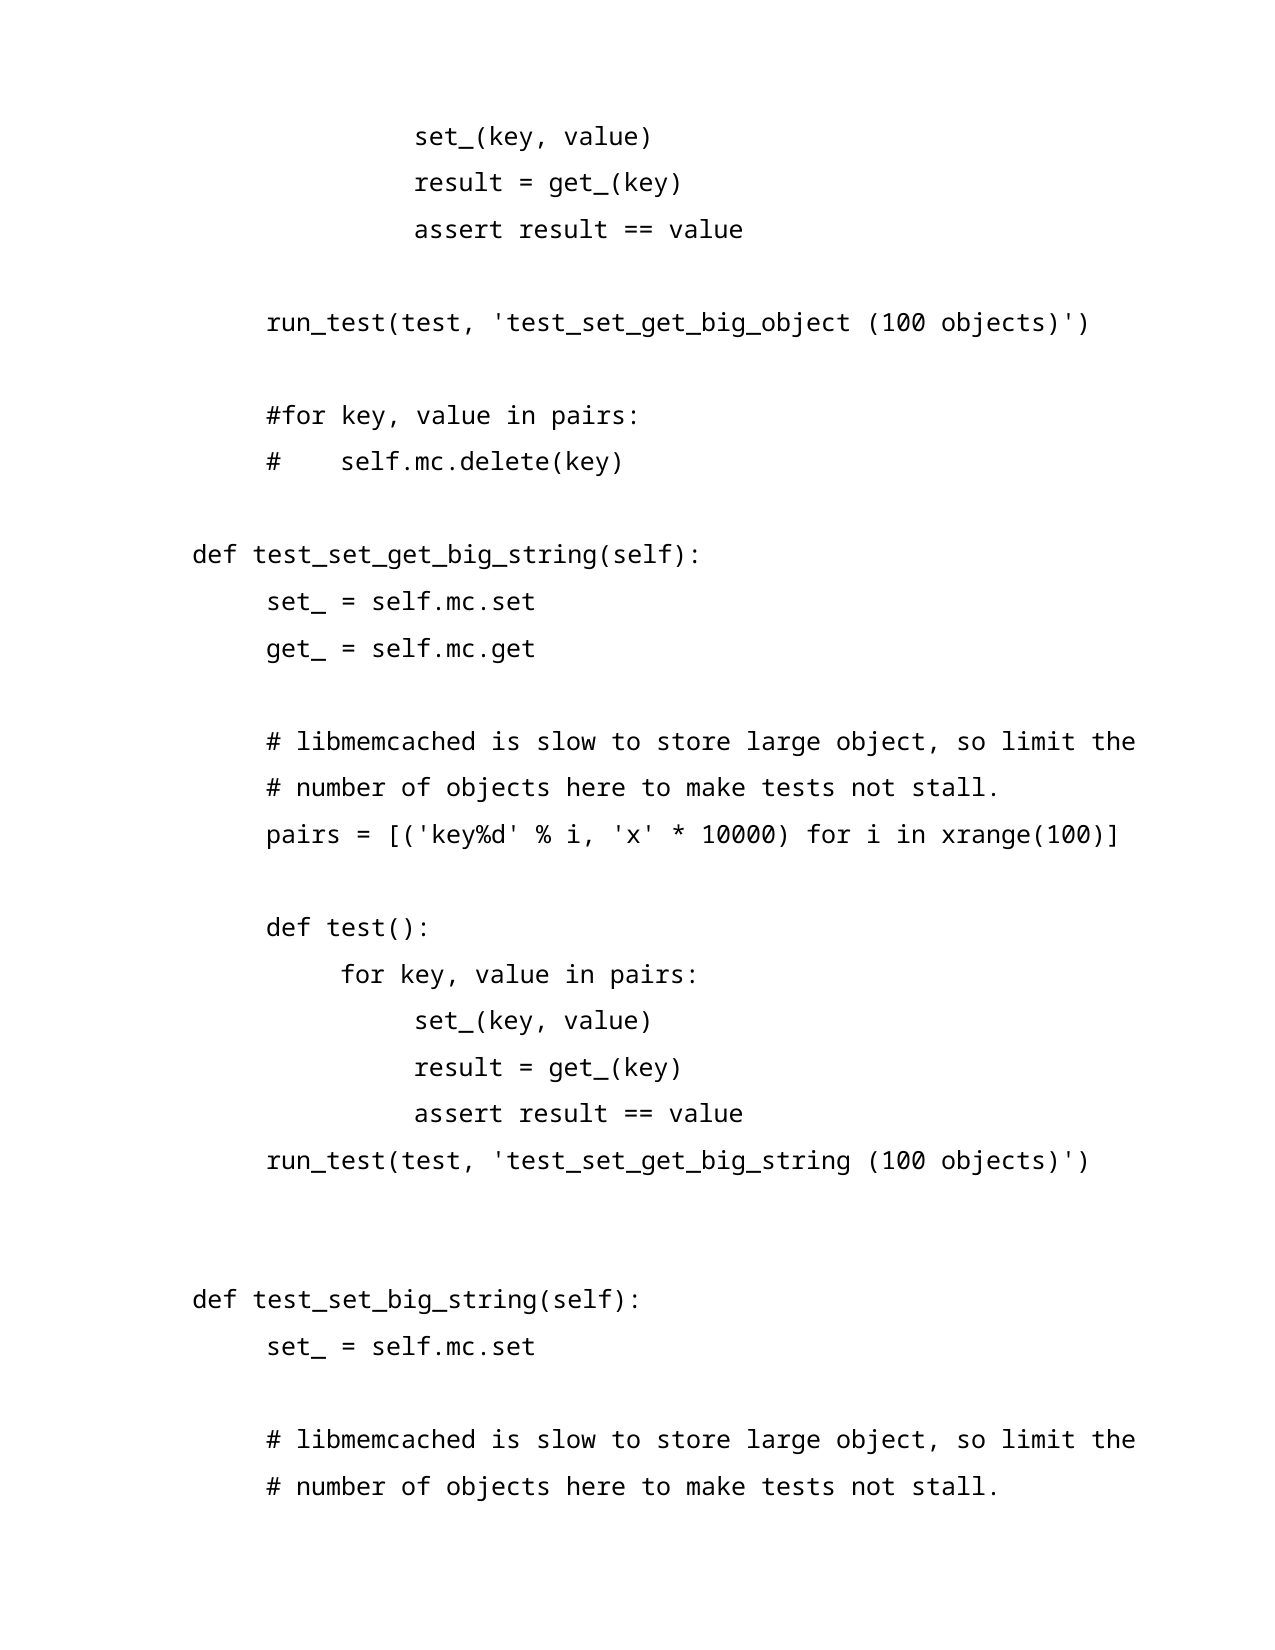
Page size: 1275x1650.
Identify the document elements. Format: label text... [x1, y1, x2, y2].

text set_(key, value) [118, 118, 1157, 152]
text set_(key, value) [118, 1003, 1157, 1037]
text pairs = [('key%d' % i, 'x' * 10000) for i in xrange(100)] [118, 817, 1157, 851]
text result = get_(key) [118, 165, 1157, 199]
text assert result == value [118, 211, 1157, 245]
text get_ = self.mc.get [118, 630, 1157, 664]
text run_test(test, 'test_set_get_big_object (100 objects)') [118, 304, 1157, 338]
text def test_set_get_big_string(self): [118, 537, 1157, 571]
text #for key, value in pairs: [118, 397, 1157, 432]
text run_test(test, 'test_set_get_big_string (100 objects)') [118, 1142, 1157, 1177]
text # number of objects here to make tests not stall. [118, 1468, 1157, 1502]
text set_ = self.mc.set [118, 1329, 1157, 1363]
text # self.mc.delete(key) [118, 444, 1157, 478]
text # libmemcached is slow to store large object, so limit the [118, 723, 1157, 757]
text result = get_(key) [118, 1049, 1157, 1083]
text for key, value in pairs: [118, 956, 1157, 990]
text def test_set_big_string(self): [118, 1282, 1157, 1316]
text def test(): [118, 910, 1157, 944]
text assert result == value [118, 1096, 1157, 1130]
text set_ = self.mc.set [118, 584, 1157, 618]
text # number of objects here to make tests not stall. [118, 770, 1157, 804]
text # libmemcached is slow to store large object, so limit the [118, 1422, 1157, 1456]
